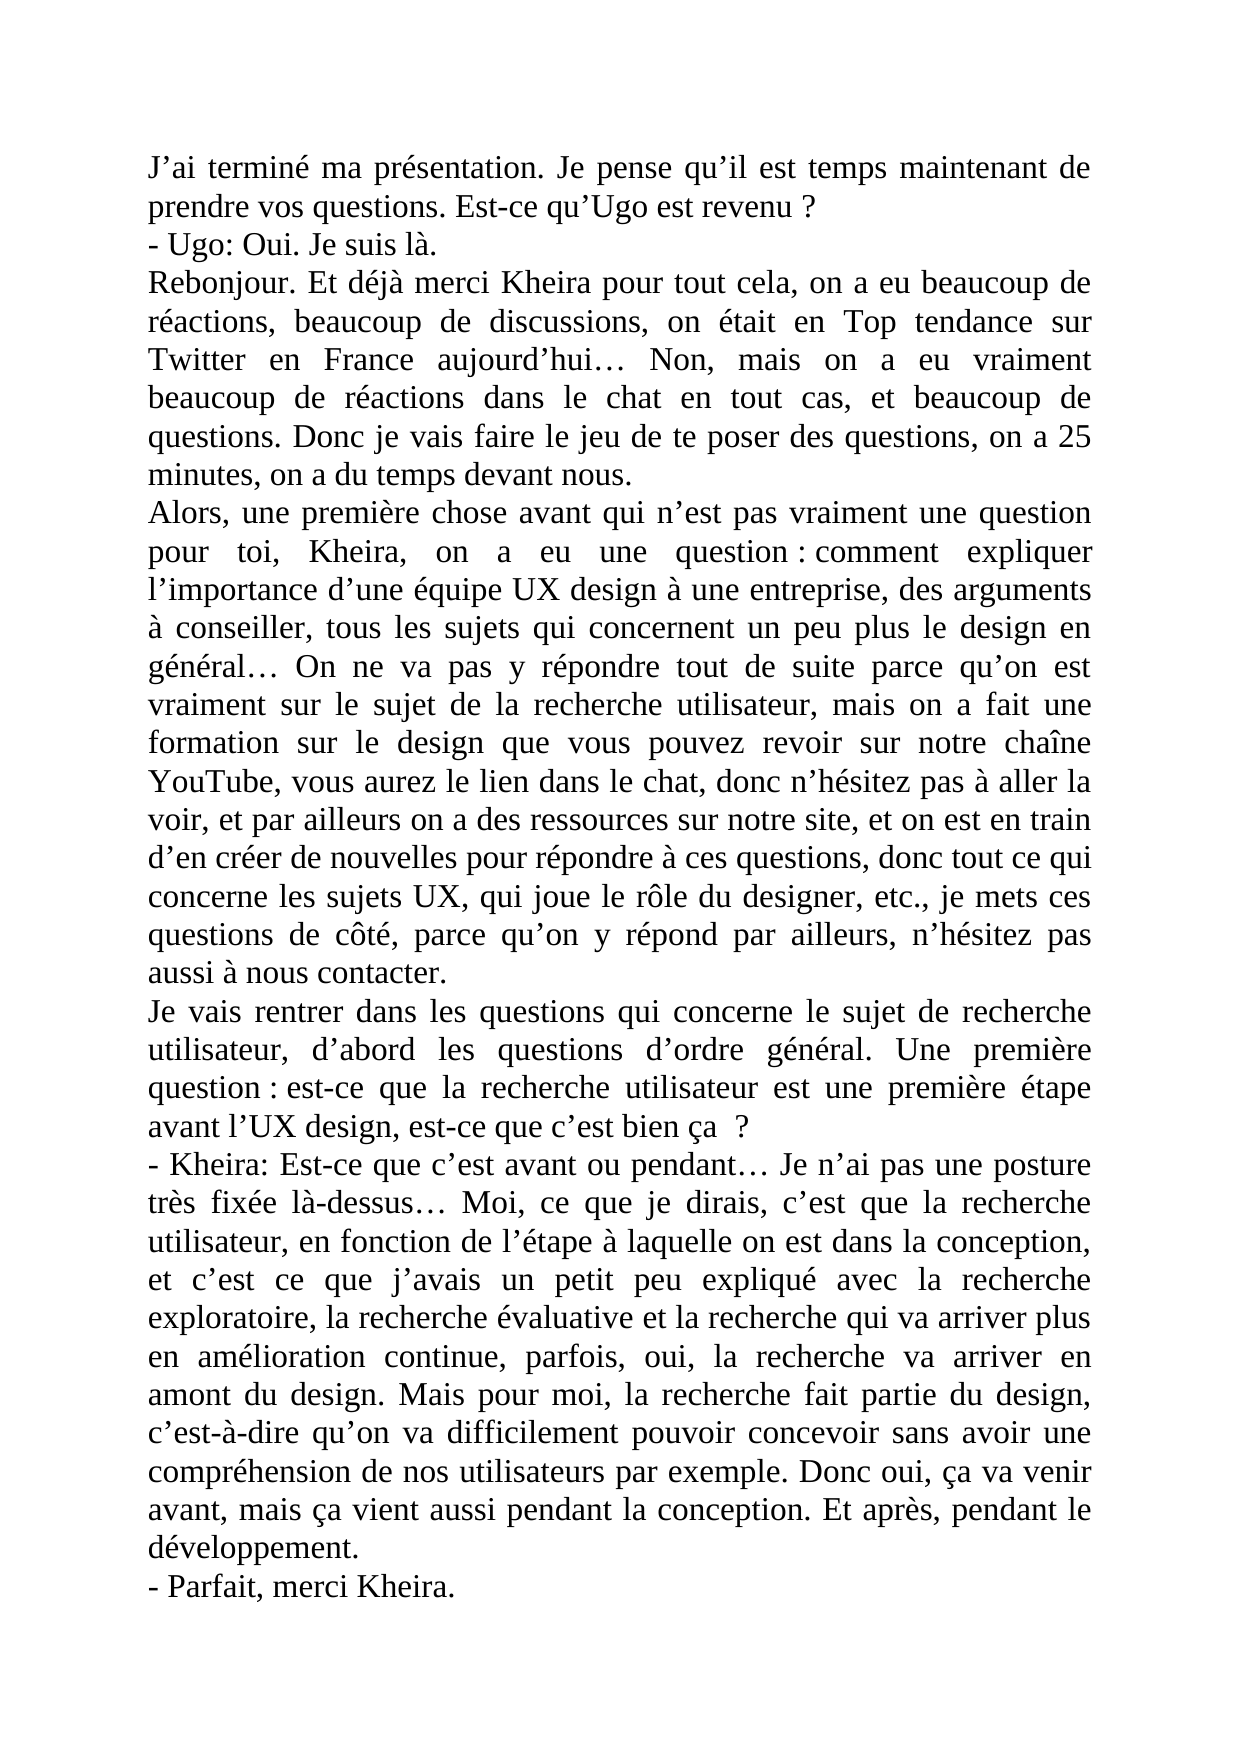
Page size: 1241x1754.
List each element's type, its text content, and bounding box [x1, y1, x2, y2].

text Je vais rentrer dans les questions qui concerne le sujet de recherche utilisateur, d’abord les questions d’ordre général. Une première question : est-ce que la recherche utilisateur est une première étape avant l’UX design, est-ce que c’est bien ça ? [148, 991, 1093, 1144]
text - Parfait, merci Kheira. [148, 1566, 1093, 1604]
text - Ugo: Oui. Je suis là. [148, 224, 1093, 263]
text Rebonjour. Et déjà merci Kheira pour tout cela, on a eu beaucoup de réactions, beaucoup de discussions, on était en Top tendance sur Twitter en France aujourd’hui… Non, mais on a eu vraiment beaucoup de réactions dans le chat en tout cas, et beaucoup de questions. Donc je vais faire le jeu de te poser des questions, on a 25 minutes, on a du temps devant nous. [148, 263, 1093, 493]
text - Kheira: Est-ce que c’est avant ou pendant… Je n’ai pas une posture très fixée là-dessus… Moi, ce que je dirais, c’est que la recherche utilisateur, en fonction de l’étape à laquelle on est dans la conception, et c’est ce que j’avais un petit peu expliqué avec la recherche exploratoire, la recherche évaluative et la recherche qui va arriver plus en amélioration continue, parfois, oui, la recherche va arriver en amont du design. Mais pour moi, la recherche fait partie du design, c’est-à-dire qu’on va difficilement pouvoir concevoir sans avoir une compréhension de nos utilisateurs par exemple. Donc oui, ça va venir avant, mais ça vient aussi pendant la conception. Et après, pendant le développement. [148, 1144, 1093, 1566]
text Alors, une première chose avant qui n’est pas vraiment une question pour toi, Kheira, on a eu une question : comment expliquer l’importance d’une équipe UX design à une entreprise, des arguments à conseiller, tous les sujets qui concernent un peu plus le design en général… On ne va pas y répondre tout de suite parce qu’on est vraiment sur le sujet de la recherche utilisateur, mais on a fait une formation sur le design que vous pouvez revoir sur notre chaîne YouTube, vous aurez le lien dans le chat, donc n’hésitez pas à aller la voir, et par ailleurs on a des ressources sur notre site, et on est en train d’en créer de nouvelles pour répondre à ces questions, donc tout ce qui concerne les sujets UX, qui joue le rôle du designer, etc., je mets ces questions de côté, parce qu’on y répond par ailleurs, n’hésitez pas aussi à nous contacter. [148, 493, 1093, 991]
text J’ai terminé ma présentation. Je pense qu’il est temps maintenant de prendre vos questions. Est-ce qu’Ugo est revenu ? [148, 148, 1093, 224]
